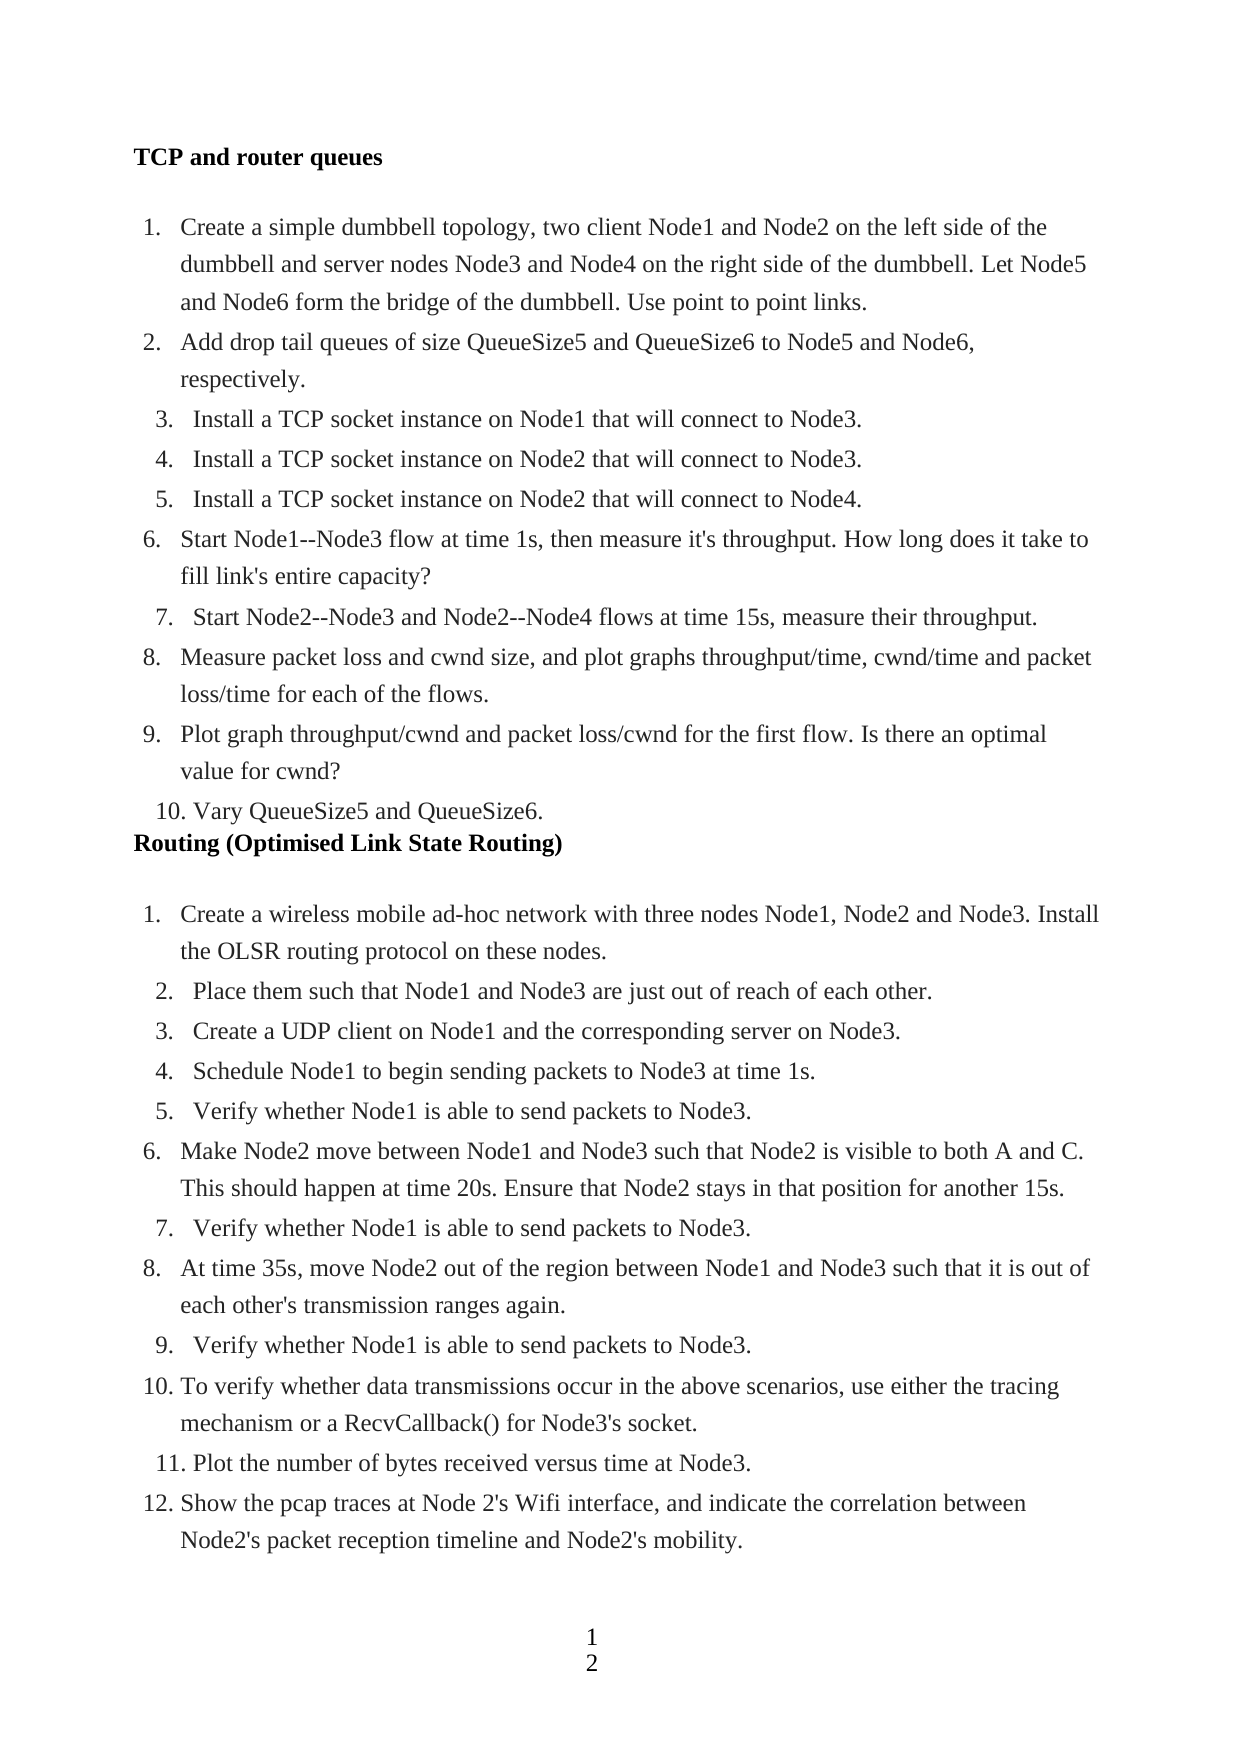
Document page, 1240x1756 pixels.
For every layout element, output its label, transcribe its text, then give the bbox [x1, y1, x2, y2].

list Make Node2 move between Node1 and Node3 such that Node2 is visible to both A and C. This should happen at time 20s. Ensure that Node2 stays in that position for another 15s. [143, 1136, 1086, 1202]
subtitle Routing (Optimised Link State Routing) [133, 828, 1114, 857]
subtitle TCP and router queues [133, 142, 1114, 170]
list Create a simple dumbbell topology, two client Node1 and Node2 on the left side of the dumbbell and server nodes Node3 and Node4 on the right side of the dumbbell. Let Node5 and Node6 form the bridge of the dumbbell. Use point to point links. [143, 212, 1088, 315]
list Start Node2--Node3 and Node2--Node4 flows at time 15s, measure their throughput. [155, 602, 1114, 630]
list Verify whether Node1 is able to send packets to Node3. [155, 1096, 1114, 1124]
list To verify whether data transmissions occur in the above scenarios, use either the tracing mechanism or a RecvCallback() for Node3's socket. [143, 1371, 1062, 1437]
list Create a UDP client on Node1 and the corresponding server on Node3. [155, 1016, 1114, 1044]
list Install a TCP socket instance on Node2 that will connect to Node3. [155, 444, 1114, 473]
list Plot graph throughput/cwnd and packet loss/cwnd for the first flow. Is there an optimal value for cwnd? [143, 719, 1051, 785]
list Install a TCP socket instance on Node1 that will connect to Node3. [155, 404, 1114, 433]
list Verify whether Node1 is able to send packets to Node3. [155, 1331, 1114, 1359]
list Measure packet loss and cwnd size, and plot graphs throughput/time, cwnd/time and packet loss/time for each of the flows. [143, 642, 1097, 708]
list Create a wireless mobile ad-hoc network with three nodes Node1, Node2 and Node3. Install the OLSR routing protocol on these nodes. [143, 899, 1103, 964]
list Vary QueueSize5 and QueueSize6. [155, 796, 1114, 825]
list Place them such that Node1 and Node3 are just out of reach of each other. [155, 976, 1114, 1004]
list Install a TCP socket instance on Node2 that will connect to Node4. [155, 484, 1114, 513]
list Start Node1--Node3 flow at time 1s, then measure it's throughput. How long does it take to fill link's entire capacity? [143, 524, 1092, 590]
list Schedule Node1 to begin sending packets to Node3 at time 1s. [155, 1056, 1114, 1084]
list Add drop tail queues of size QueueSize5 and QueueSize6 to Node5 and Node6, respectively. [143, 327, 978, 393]
list Verify whether Node1 is able to send packets to Node3. [155, 1213, 1114, 1242]
list Show the pcap traces at Node 2's Wifi interface, and indicate the correlation between Node2's packet reception timeline and Node2's mobility. [143, 1488, 1030, 1554]
list Plot the number of bytes received versus time at Node3. [155, 1448, 1114, 1477]
list At time 35s, move Node2 out of the region between Node1 and Node3 such that it is out of each other's transmission ranges again. [143, 1253, 1092, 1319]
